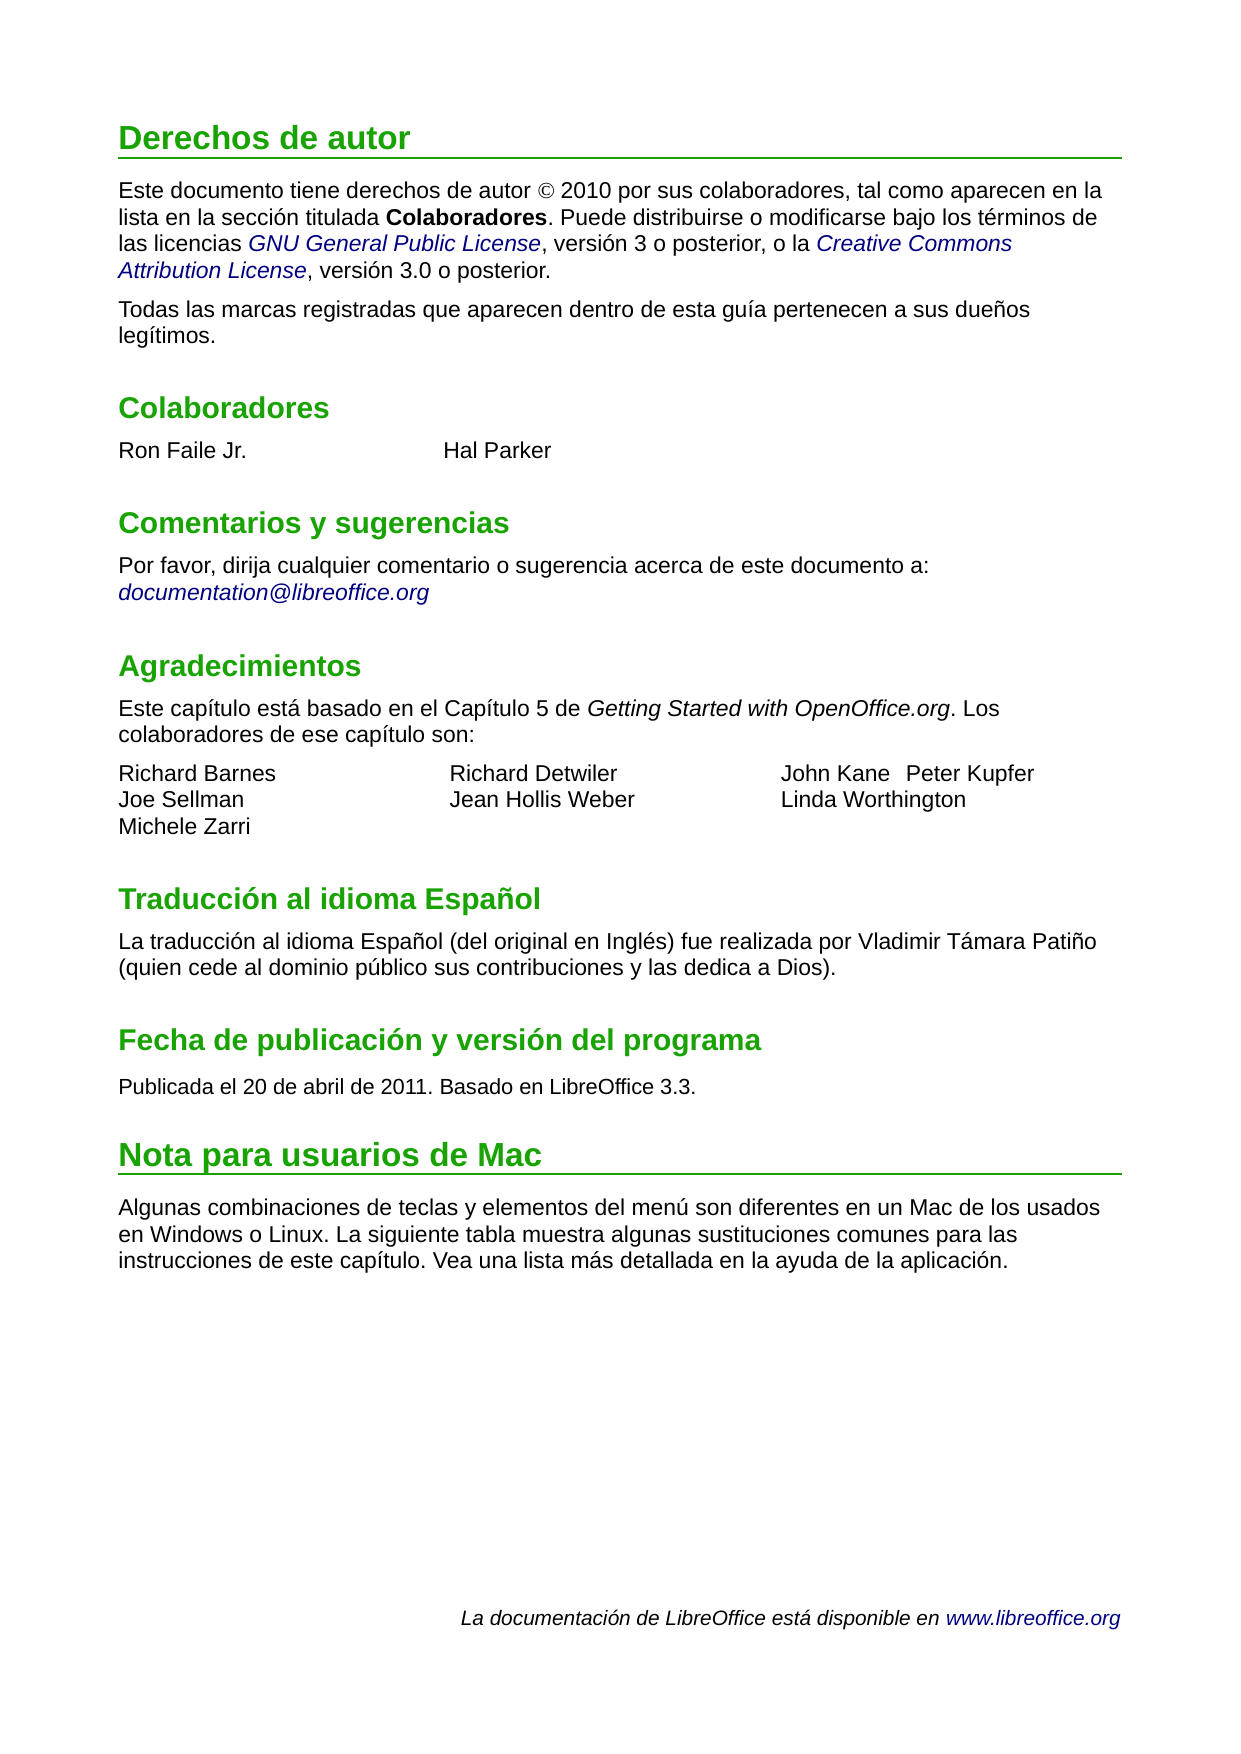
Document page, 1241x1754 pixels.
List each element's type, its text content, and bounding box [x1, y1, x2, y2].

text Por favor, dirija cualquier comentario o sugerencia acerca de este documento a: documentation@libreoffice.org [118, 552, 1122, 606]
text Fecha de publicación y versión del programa [118, 1023, 1122, 1057]
text Agradecimientos [118, 648, 1122, 682]
text Algunas combinaciones de teclas y elementos del menú son diferentes en un Mac de los usados en Windows o Linux. La siguiente tabla muestra algunas sustituciones comunes para las instrucciones de este capítulo. Vea una lista más detallada en la ayuda de la aplicación. [118, 1194, 1122, 1273]
text Publicada el 20 de abril de 2011. Basado en LibreOffice 3.3. [118, 1074, 1110, 1099]
text Todas las marcas registradas que aparecen dentro de esta guía pertenecen a sus dueños legítimos. [118, 296, 1122, 348]
text Traducción al idioma Español [118, 881, 1122, 916]
text Este documento tiene derechos de autor © 2010 por sus colaboradores, tal como aparecen en la lista en la sección titulada Colaboradores. Puede distribuirse o modificarse bajo los términos de las licencias GNU General Public License, versión 3 o posterior, o la Creative Commons Attribution License, versión 3.0 o posterior. [118, 177, 1122, 283]
text La traducción al idioma Español (del original en Inglés) fue realizada por Vladimir Támara Patiño (quien cede al dominio público sus contribuciones y las dedica a Dios). [118, 928, 1122, 981]
text Richard Barnes Richard Detwiler John Kane Peter Kupfer Joe Sellman Jean Hollis Weber Linda Worthington Michele Zarri [118, 760, 1122, 839]
text Colaboradores [118, 390, 1122, 425]
subtitle Derechos de autor [118, 118, 1122, 157]
text Este capítulo está basado en el Capítulo 5 de Getting Started with OpenOffice.org. Los colaboradores de ese capítulo son: [118, 695, 1122, 747]
text Comentarios y sugerencias [118, 506, 1122, 540]
text Ron Faile Jr. Hal Parker [118, 437, 1122, 463]
subtitle Nota para usuarios de Mac [118, 1135, 1122, 1173]
